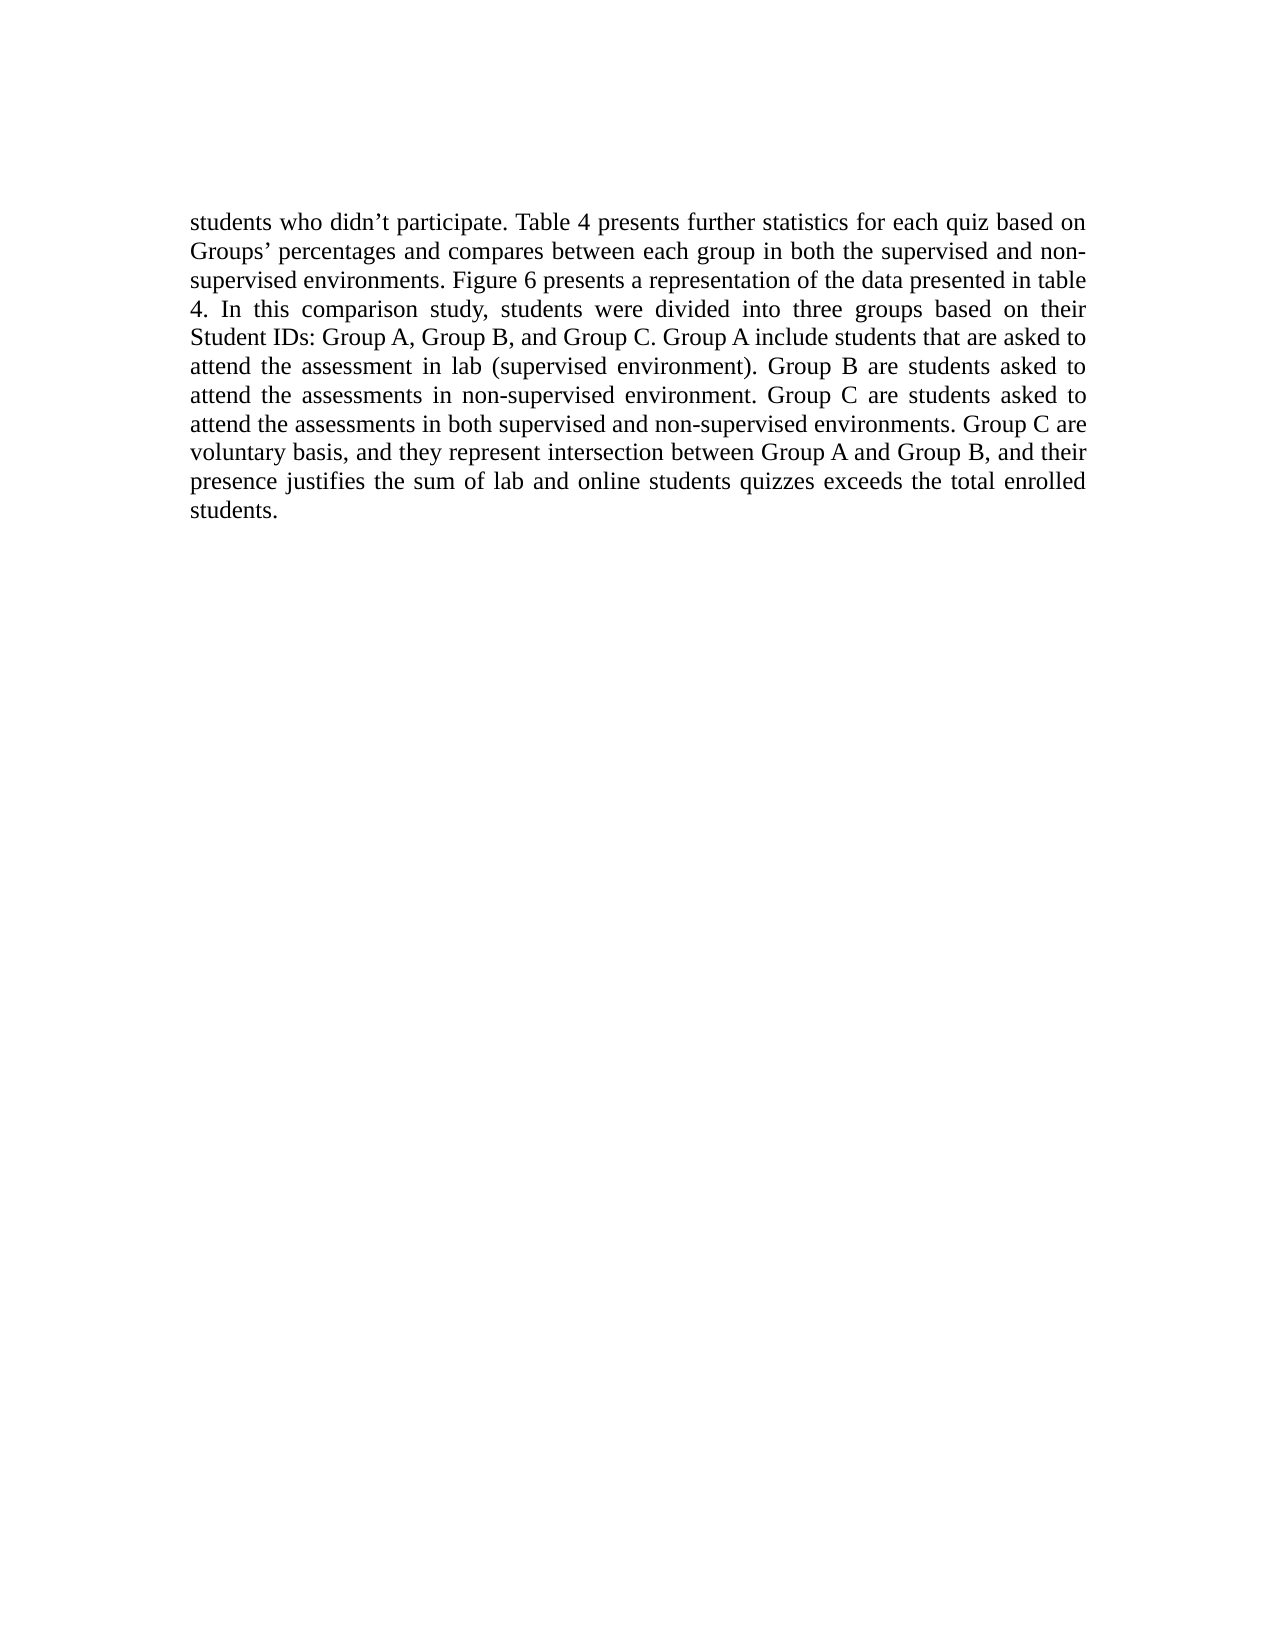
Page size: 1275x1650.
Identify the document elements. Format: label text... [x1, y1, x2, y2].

text students who didn’t participate. Table 4 presents further statistics for each quiz based on Groups’ percentages and compares between each group in both the supervised and non-supervised environments. Figure 6 presents a representation of the data presented in table 4. In this comparison study, students were divided into three groups based on their Student IDs: Group A, Group B, and Group C. Group A include students that are asked to attend the assessment in lab (supervised environment). Group B are students asked to attend the assessments in non-supervised environment. Group C are students asked to attend the assessments in both supervised and non-supervised environments. Group C are voluntary basis, and they represent intersection between Group A and Group B, and their presence justifies the sum of lab and online students quizzes exceeds the total enrolled students. [190, 207, 1087, 524]
